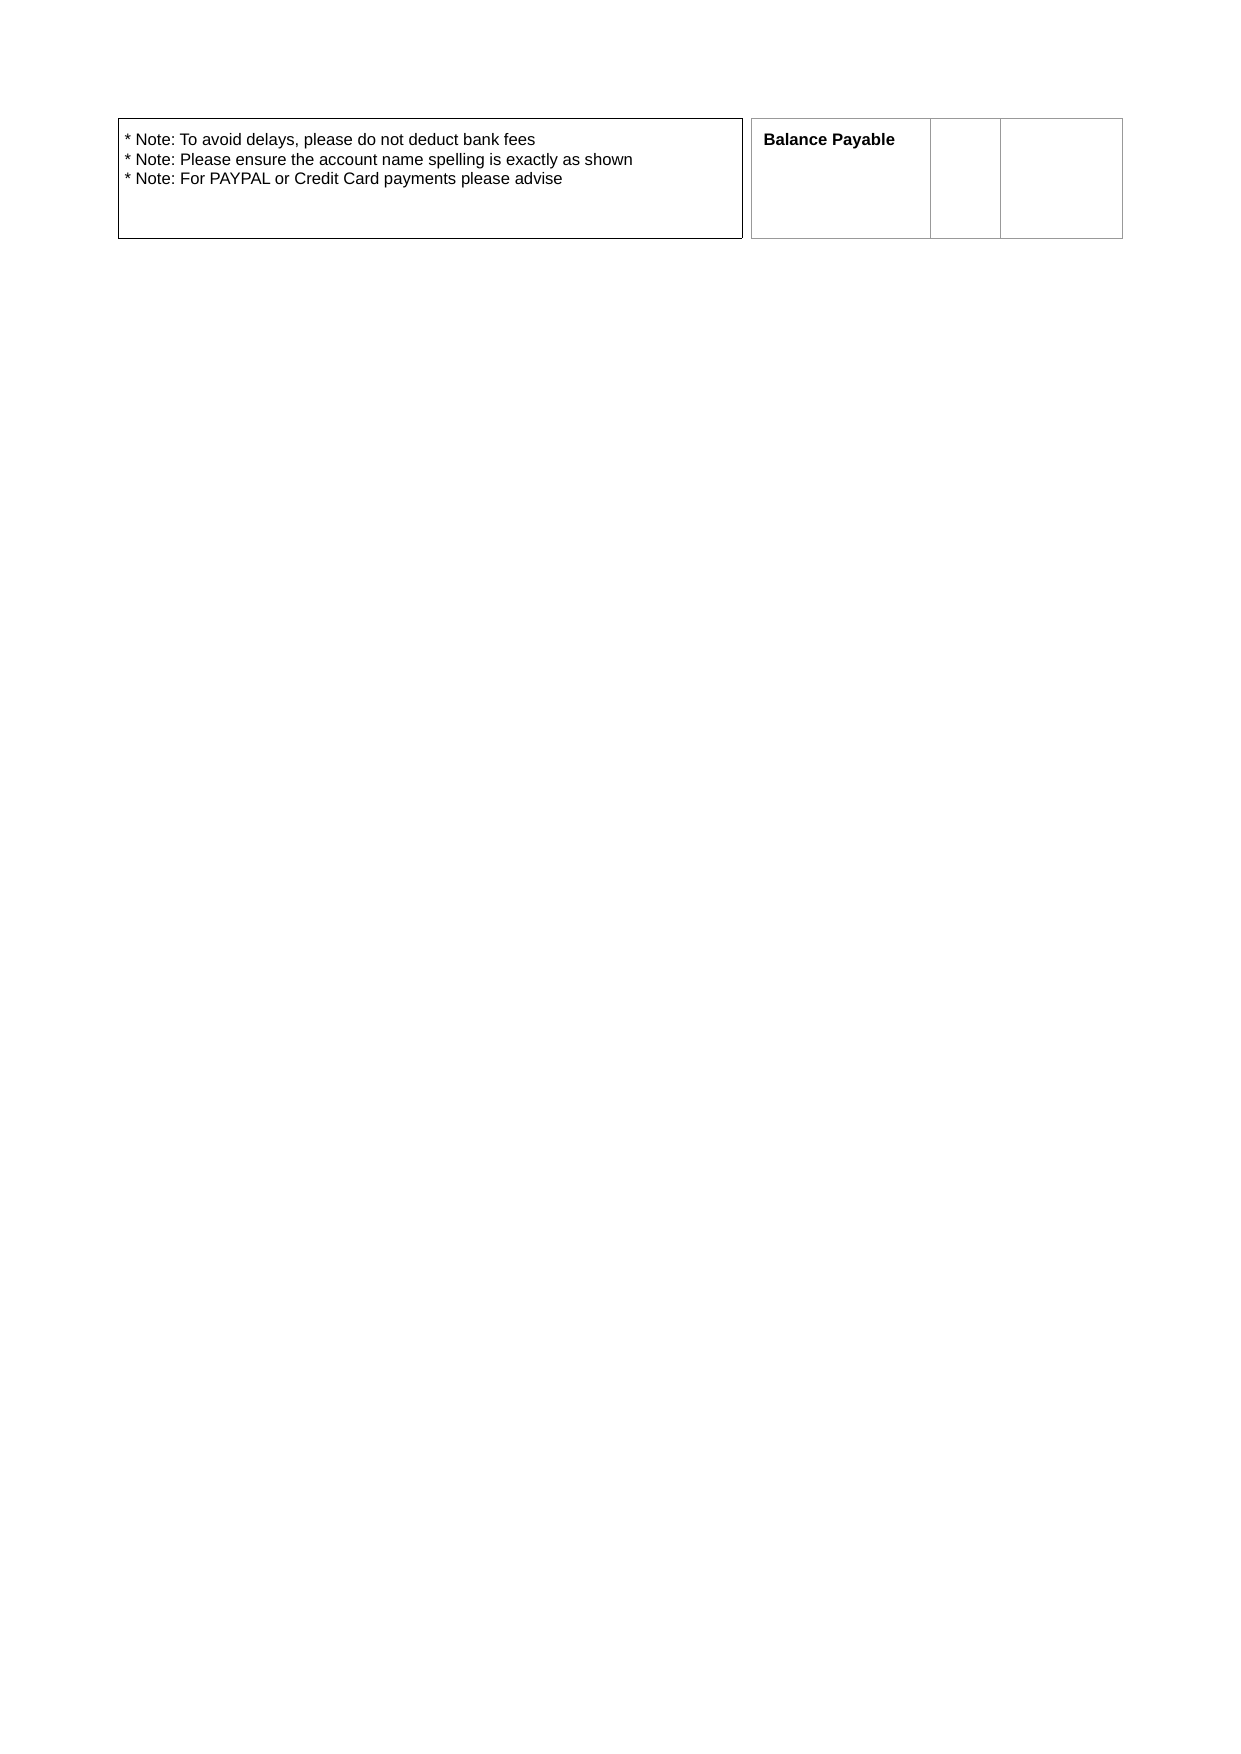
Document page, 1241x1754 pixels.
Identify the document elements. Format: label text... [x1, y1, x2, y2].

table_cell [743, 118, 751, 238]
table_cell <formatLang(o.balance)> [1001, 119, 1122, 238]
table_cell Balance Payable [752, 119, 930, 238]
table_cell <o.currency_id.name or ''> [931, 119, 1000, 238]
table_cell * Note: To avoid delays, please do not deduct bank fees * Note: Please ensure the account name spelling is exactly as shown * Note: For PAYPAL or Credit Card payments please advise [119, 119, 742, 238]
